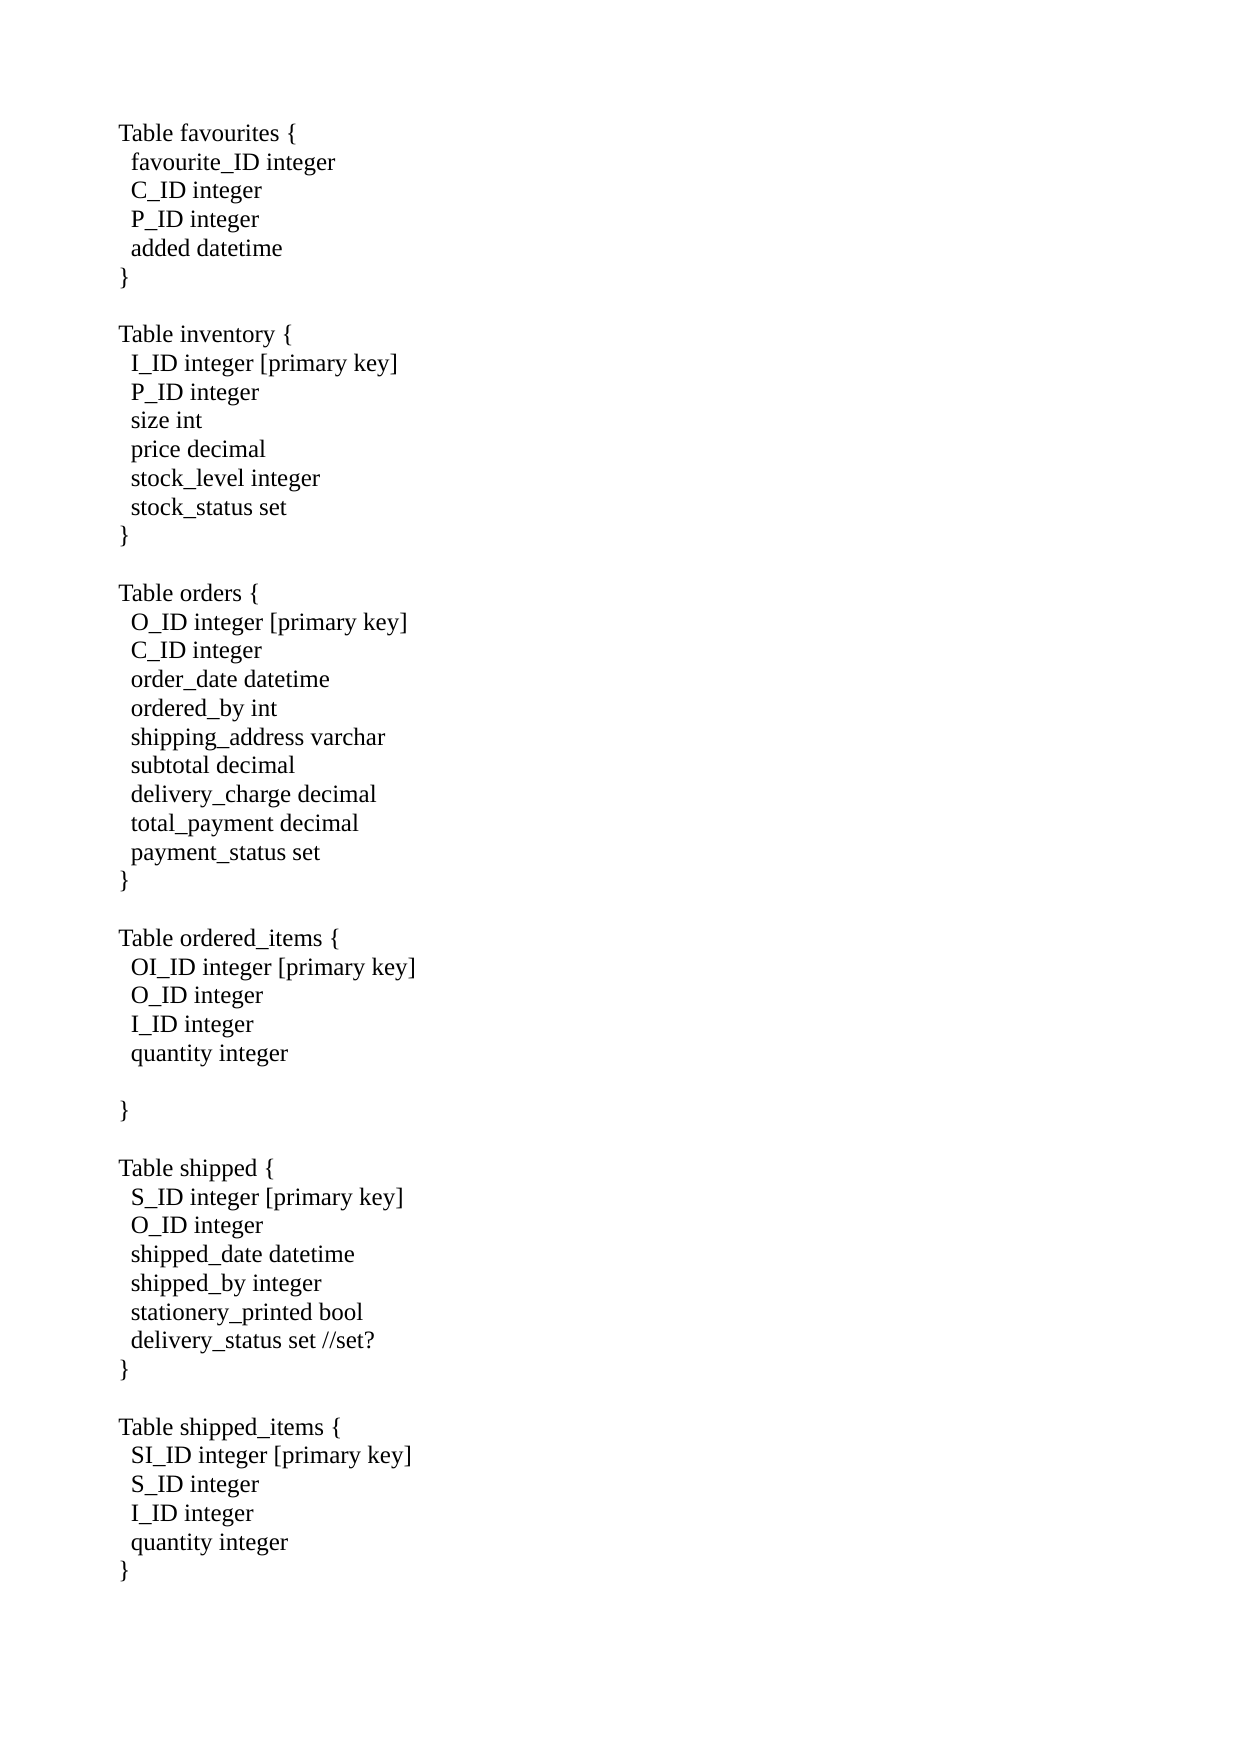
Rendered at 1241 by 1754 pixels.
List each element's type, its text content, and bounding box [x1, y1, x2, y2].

text Table inventory { [118, 319, 1122, 348]
text C_ID integer [118, 176, 1122, 204]
text Table shipped { [118, 1153, 1122, 1182]
text ordered_by int [118, 693, 1122, 722]
text OI_ID integer [primary key] [118, 952, 1122, 981]
text quantity integer [118, 1038, 1122, 1067]
text delivery_status set //set? [118, 1326, 1122, 1354]
text P_ID integer [118, 377, 1122, 406]
text } [118, 262, 1122, 291]
text subtotal decimal [118, 751, 1122, 779]
text delivery_charge decimal [118, 779, 1122, 808]
text S_ID integer [118, 1469, 1122, 1498]
text Table shipped_items { [118, 1412, 1122, 1441]
text stock_level integer [118, 463, 1122, 492]
text shipping_address varchar [118, 722, 1122, 751]
text I_ID integer [118, 1009, 1122, 1038]
text added datetime [118, 233, 1122, 262]
text } [118, 1096, 1122, 1124]
text total_payment decimal [118, 808, 1122, 837]
text O_ID integer [primary key] [118, 607, 1122, 636]
text O_ID integer [118, 1211, 1122, 1239]
text } [118, 1556, 1122, 1584]
text payment_status set [118, 837, 1122, 866]
text stationery_printed bool [118, 1297, 1122, 1326]
text price decimal [118, 434, 1122, 463]
text S_ID integer [primary key] [118, 1182, 1122, 1211]
text shipped_by integer [118, 1268, 1122, 1297]
text Table orders { [118, 578, 1122, 607]
text Table favourites { [118, 118, 1122, 147]
text I_ID integer [118, 1498, 1122, 1527]
text order_date datetime [118, 664, 1122, 693]
text shipped_date datetime [118, 1239, 1122, 1268]
text favourite_ID integer [118, 147, 1122, 176]
text } [118, 1354, 1122, 1383]
text C_ID integer [118, 636, 1122, 664]
text P_ID integer [118, 204, 1122, 233]
text stock_status set [118, 492, 1122, 521]
text SI_ID integer [primary key] [118, 1441, 1122, 1469]
text } [118, 521, 1122, 549]
text } [118, 866, 1122, 894]
text O_ID integer [118, 981, 1122, 1009]
text quantity integer [118, 1527, 1122, 1556]
text I_ID integer [primary key] [118, 348, 1122, 377]
text Table ordered_items { [118, 923, 1122, 952]
text size int [118, 406, 1122, 434]
